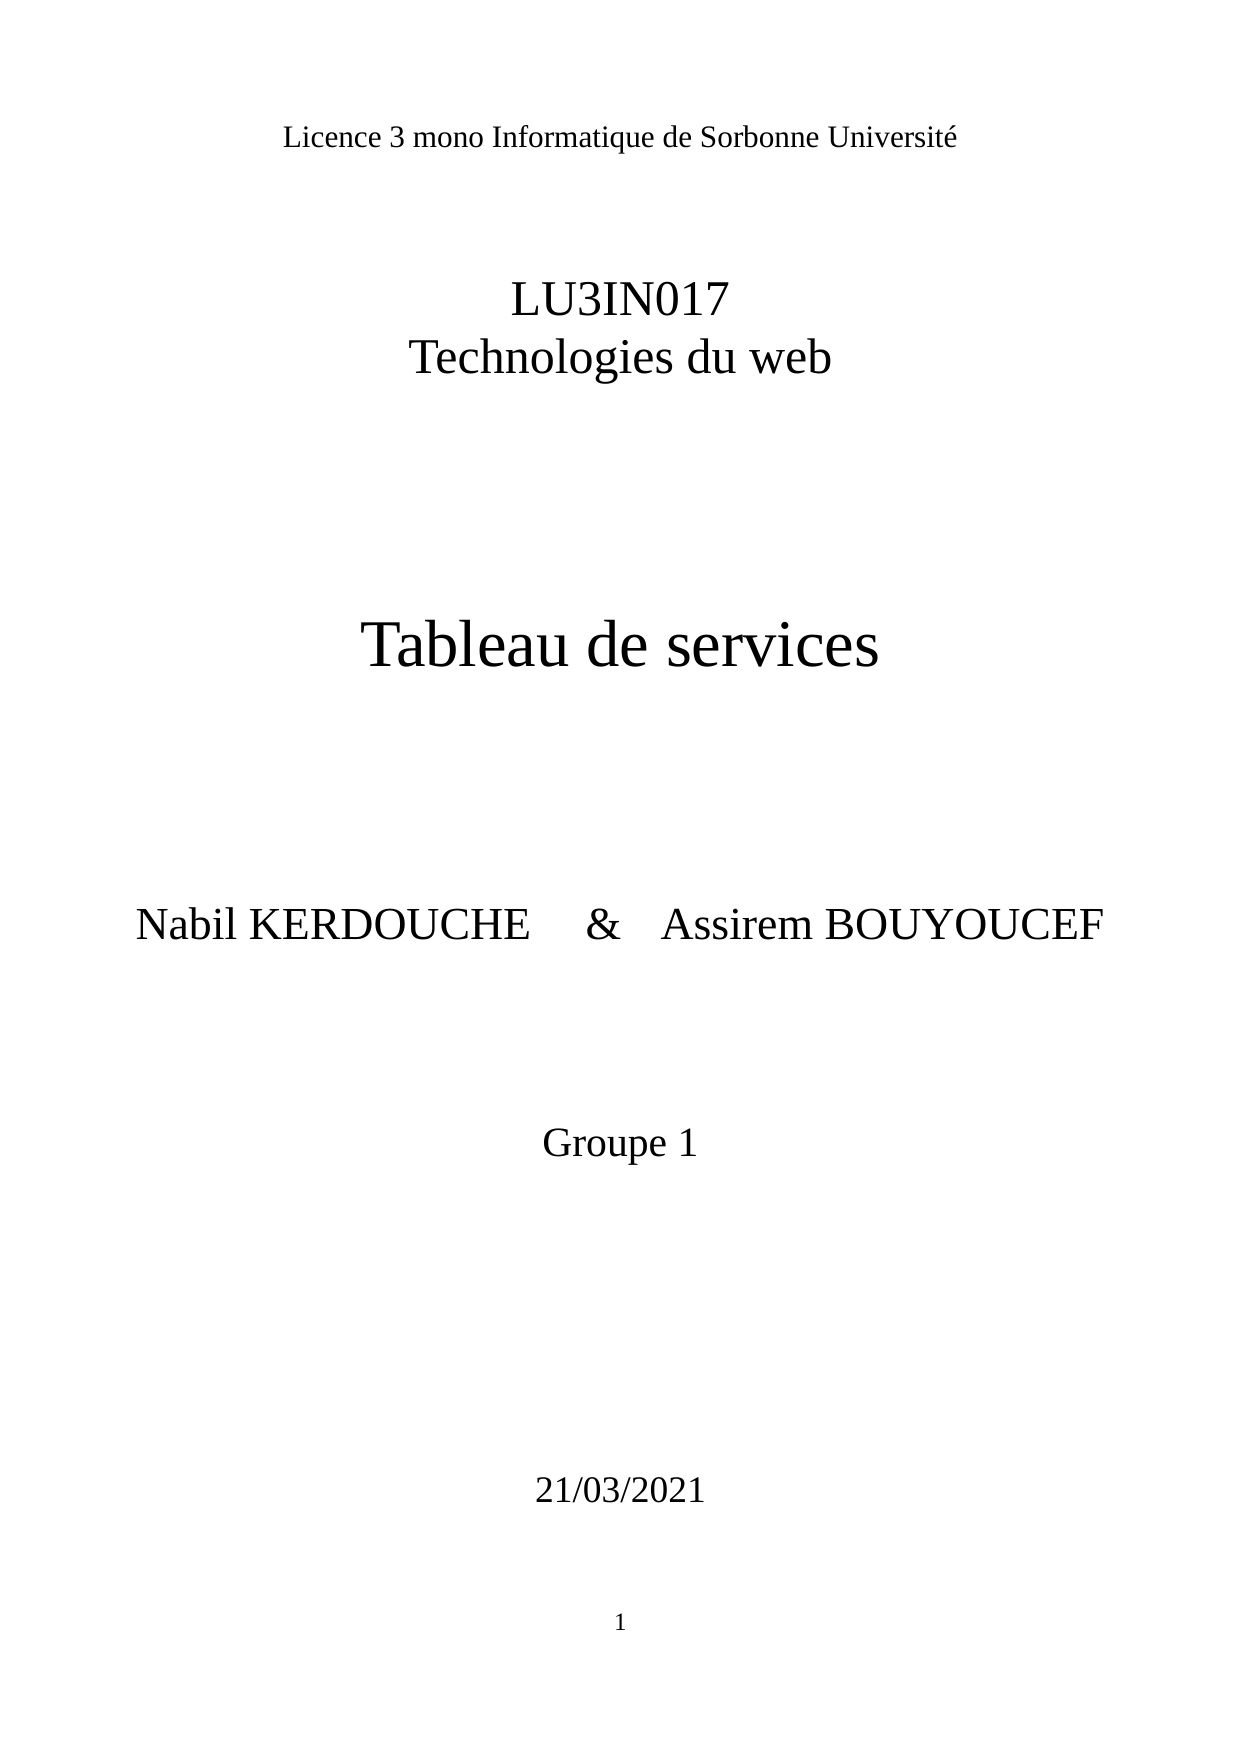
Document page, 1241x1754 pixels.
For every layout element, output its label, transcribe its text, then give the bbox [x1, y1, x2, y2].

text Nabil KERDOUCHE & Assirem BOUYOUCEF [118, 897, 1122, 949]
text Groupe 1 [118, 1117, 1122, 1165]
text Technologies du web [118, 327, 1122, 384]
text Licence 3 mono Informatique de Sorbonne Université [118, 118, 1122, 154]
text 21/03/2021 [118, 1467, 1122, 1510]
text LU3IN017 [118, 269, 1122, 327]
text Tableau de services [118, 604, 1122, 681]
